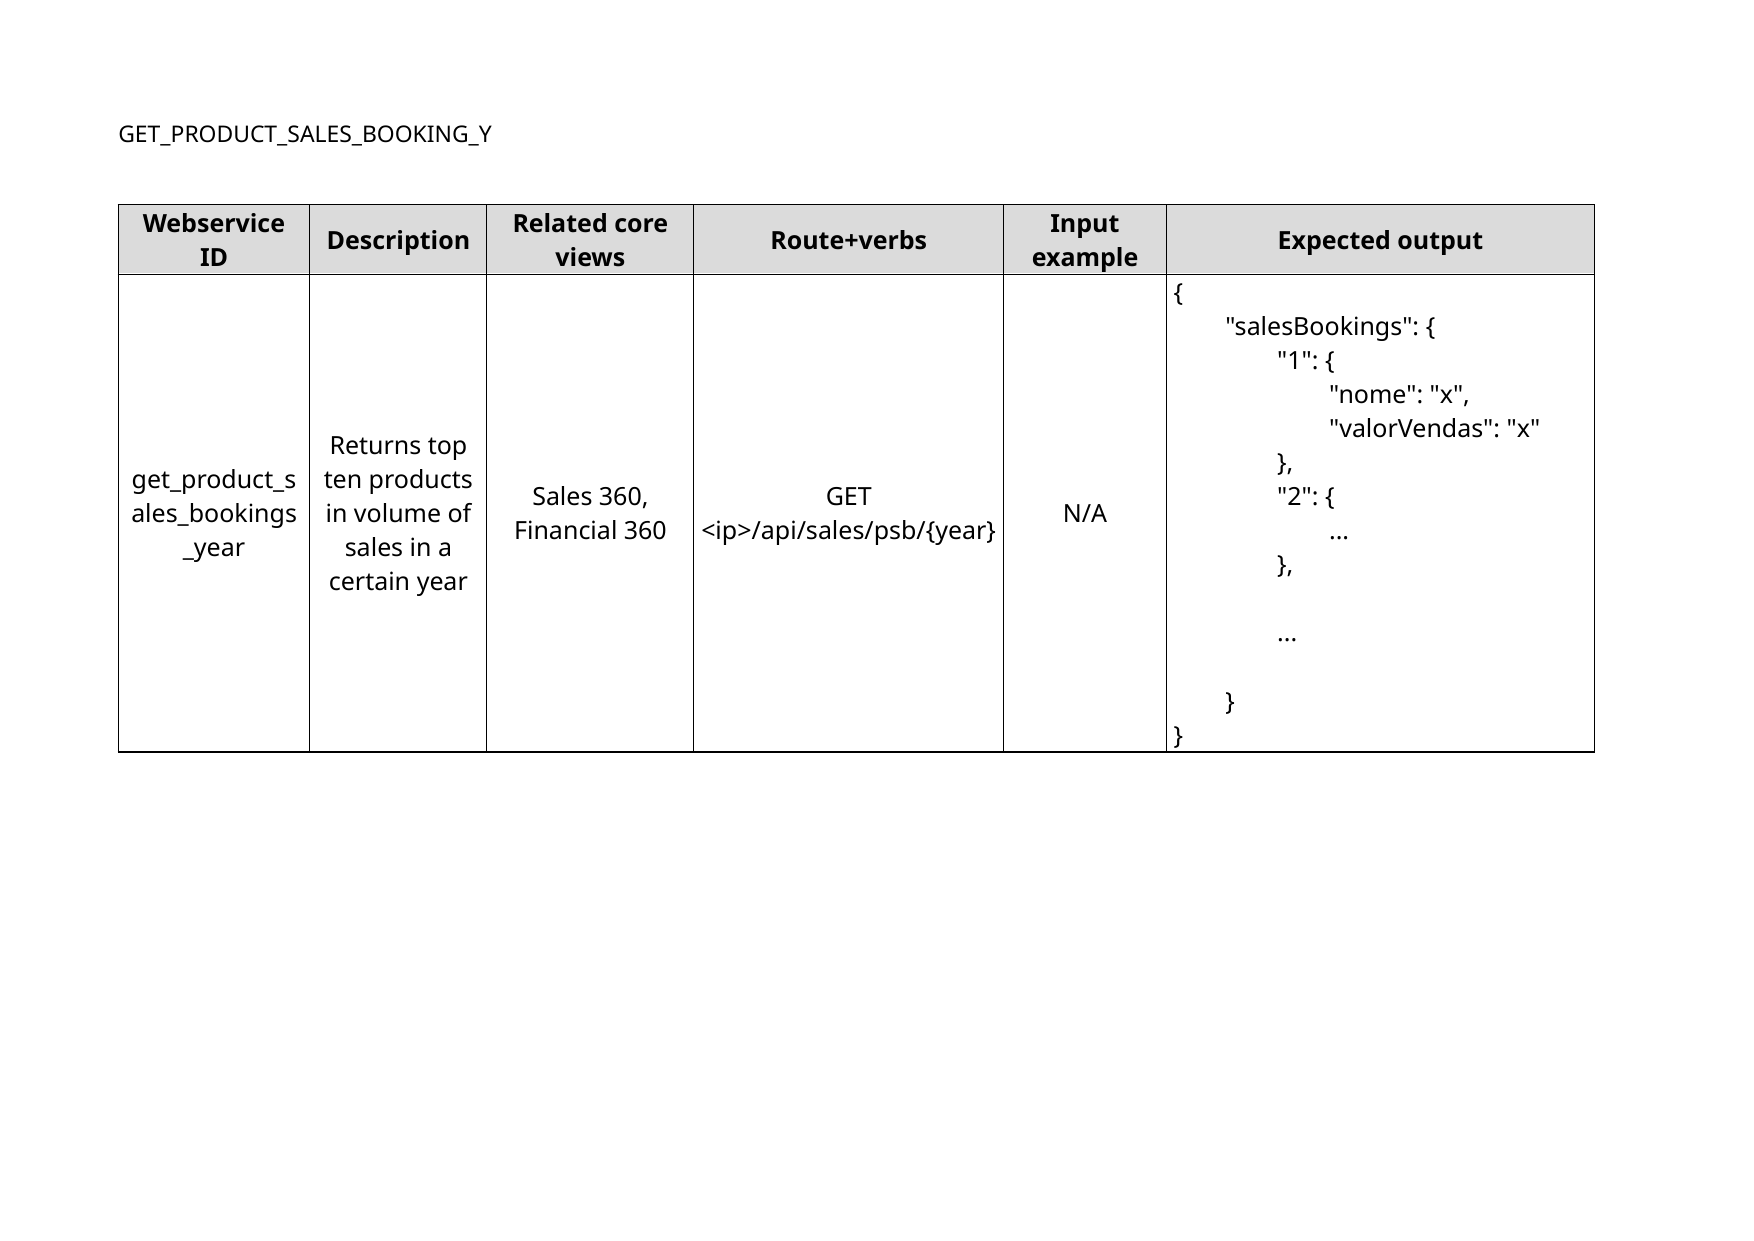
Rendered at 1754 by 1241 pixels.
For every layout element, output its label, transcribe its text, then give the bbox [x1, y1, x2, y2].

table_header Webservice ID [119, 205, 309, 273]
table_header Related core views [487, 205, 693, 273]
table_header Expected output [1167, 205, 1594, 273]
table_cell GET <ip>/api/sales/psb/{year} [694, 275, 1003, 751]
table_cell get_product_sales_bookings_year [119, 275, 309, 751]
table_cell Sales 360, Financial 360 [487, 275, 693, 751]
table_cell { "salesBookings": { "1": { "nome": "x", "valorVendas": "x" }, "2": { ... }, ... } } [1167, 275, 1594, 751]
text GET_PRODUCT_SALES_BOOKING_Y [118, 118, 1636, 149]
table_header Input example [1004, 205, 1166, 273]
table_cell Returns top ten products in volume of sales in a certain year [310, 275, 486, 751]
table_cell N/A [1004, 275, 1166, 751]
table_header Route+verbs [694, 205, 1003, 273]
table_header Description [310, 205, 486, 273]
